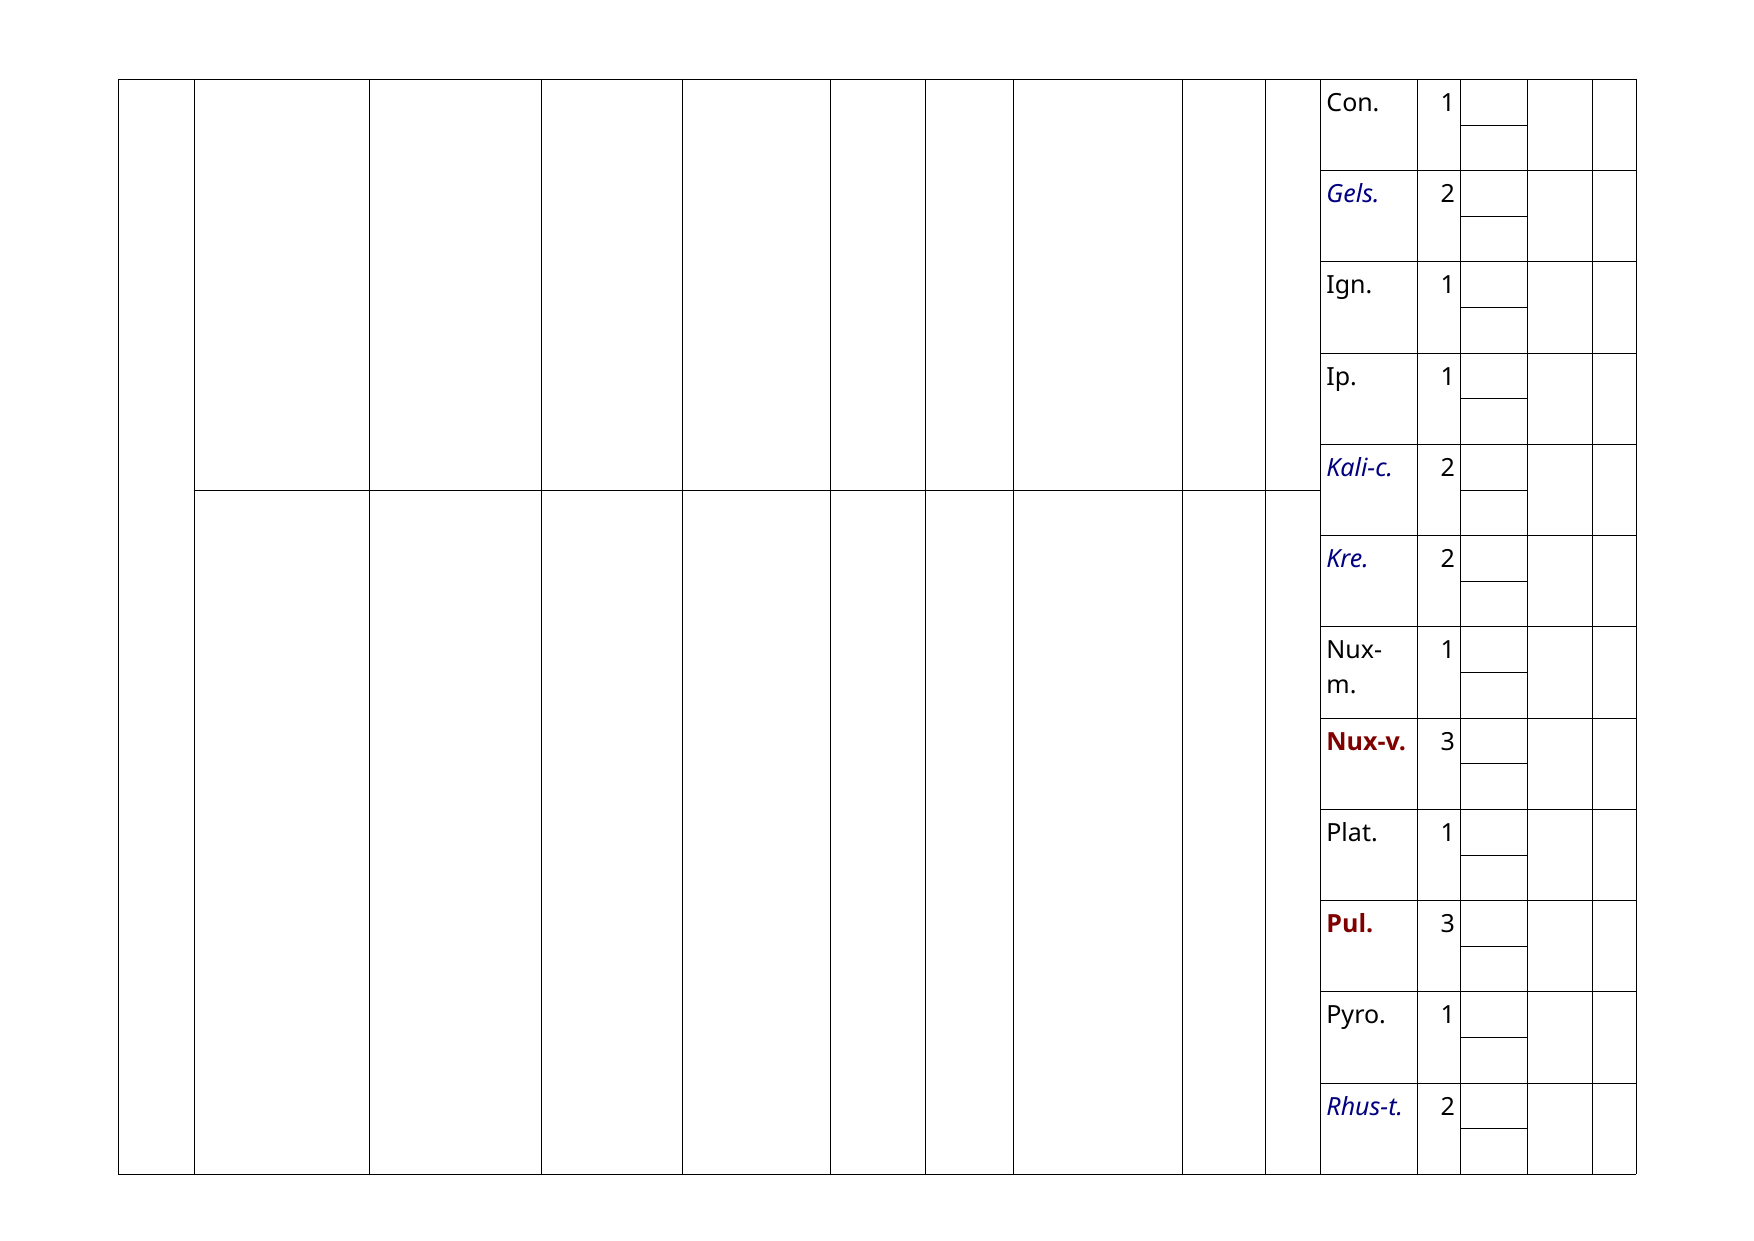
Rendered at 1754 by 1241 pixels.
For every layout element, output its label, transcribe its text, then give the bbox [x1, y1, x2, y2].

table_cell [1461, 947, 1527, 991]
table_cell [1528, 992, 1592, 1083]
table_cell [1593, 80, 1636, 170]
table_cell [1461, 1038, 1527, 1083]
table_cell Pul. [1321, 901, 1417, 991]
table_cell [370, 491, 541, 1174]
table_cell [1528, 1084, 1592, 1174]
table_cell [1183, 491, 1265, 1174]
table_cell [683, 80, 830, 489]
table_cell [195, 491, 369, 1174]
table_cell [1528, 810, 1592, 900]
table_cell 1 [1418, 627, 1460, 718]
table_cell [542, 80, 682, 489]
table_cell [119, 80, 194, 1174]
table_cell [1593, 354, 1636, 444]
table_cell [1461, 810, 1527, 854]
table_cell [1183, 80, 1265, 489]
table_cell [1528, 171, 1592, 261]
table_cell 3 [1418, 719, 1460, 809]
table_cell [1528, 719, 1592, 809]
table_cell [1461, 308, 1527, 353]
table_cell [1461, 126, 1527, 170]
table_cell [1461, 1129, 1527, 1174]
table_cell Gels. [1321, 171, 1417, 261]
table_cell [1461, 217, 1527, 261]
table_cell Ign. [1321, 262, 1417, 353]
table_cell 3 [1418, 901, 1460, 991]
table_cell [831, 80, 925, 489]
table_cell [1461, 262, 1527, 307]
table_cell [542, 491, 682, 1174]
table_cell [1593, 901, 1636, 991]
table_cell 1 [1418, 262, 1460, 353]
table_cell 1 [1418, 354, 1460, 444]
table_cell [1266, 80, 1320, 489]
table_cell [1461, 171, 1527, 216]
table_cell Ip. [1321, 354, 1417, 444]
table_cell [1461, 764, 1527, 809]
table_cell [1461, 1084, 1527, 1128]
table_cell Nux-v. [1321, 719, 1417, 809]
table_cell [926, 491, 1013, 1174]
table_cell [1014, 80, 1182, 489]
table_cell [1528, 262, 1592, 353]
table_cell [1461, 80, 1527, 124]
table_cell 2 [1418, 536, 1460, 626]
table_cell [1528, 445, 1592, 535]
table_cell [1461, 856, 1527, 900]
table_cell [1593, 536, 1636, 626]
table_cell [926, 80, 1013, 489]
table_cell [1528, 536, 1592, 626]
table_cell [1461, 582, 1527, 626]
table_cell 2 [1418, 445, 1460, 535]
table_cell [1461, 491, 1527, 535]
table_cell [1461, 901, 1527, 946]
table_cell [1528, 627, 1592, 718]
table_cell [1461, 992, 1527, 1037]
table_cell [1593, 719, 1636, 809]
table_cell [370, 80, 541, 489]
table_cell [683, 491, 830, 1174]
table_cell [1593, 262, 1636, 353]
table_cell 1 [1418, 80, 1460, 170]
table_cell [1461, 445, 1527, 489]
table_cell [1461, 536, 1527, 581]
table_cell [195, 80, 369, 489]
table_cell 1 [1418, 992, 1460, 1083]
table_cell Plat. [1321, 810, 1417, 900]
table_cell [1593, 810, 1636, 900]
table_cell Con. [1321, 80, 1417, 170]
table_cell Rhus-t. [1321, 1084, 1417, 1174]
table_cell 2 [1418, 1084, 1460, 1174]
table_cell [1593, 445, 1636, 535]
table_cell Kali-c. [1321, 445, 1417, 535]
table_cell Kre. [1321, 536, 1417, 626]
table_cell [1528, 901, 1592, 991]
table_cell [1461, 673, 1527, 718]
table_cell [1593, 1084, 1636, 1174]
table_cell [1014, 491, 1182, 1174]
table_cell [1461, 719, 1527, 763]
table_cell [1528, 354, 1592, 444]
table_cell [1528, 80, 1592, 170]
table_cell Pyro. [1321, 992, 1417, 1083]
table_cell 2 [1418, 171, 1460, 261]
table_cell [1593, 992, 1636, 1083]
table_cell [1461, 399, 1527, 444]
table_cell [1593, 171, 1636, 261]
table_cell Nux-m. [1321, 627, 1417, 718]
table_cell [1593, 627, 1636, 718]
table_cell [1266, 491, 1320, 1174]
table_cell 1 [1418, 810, 1460, 900]
table_cell [1461, 354, 1527, 398]
table_cell [1461, 627, 1527, 672]
table_cell [831, 491, 925, 1174]
